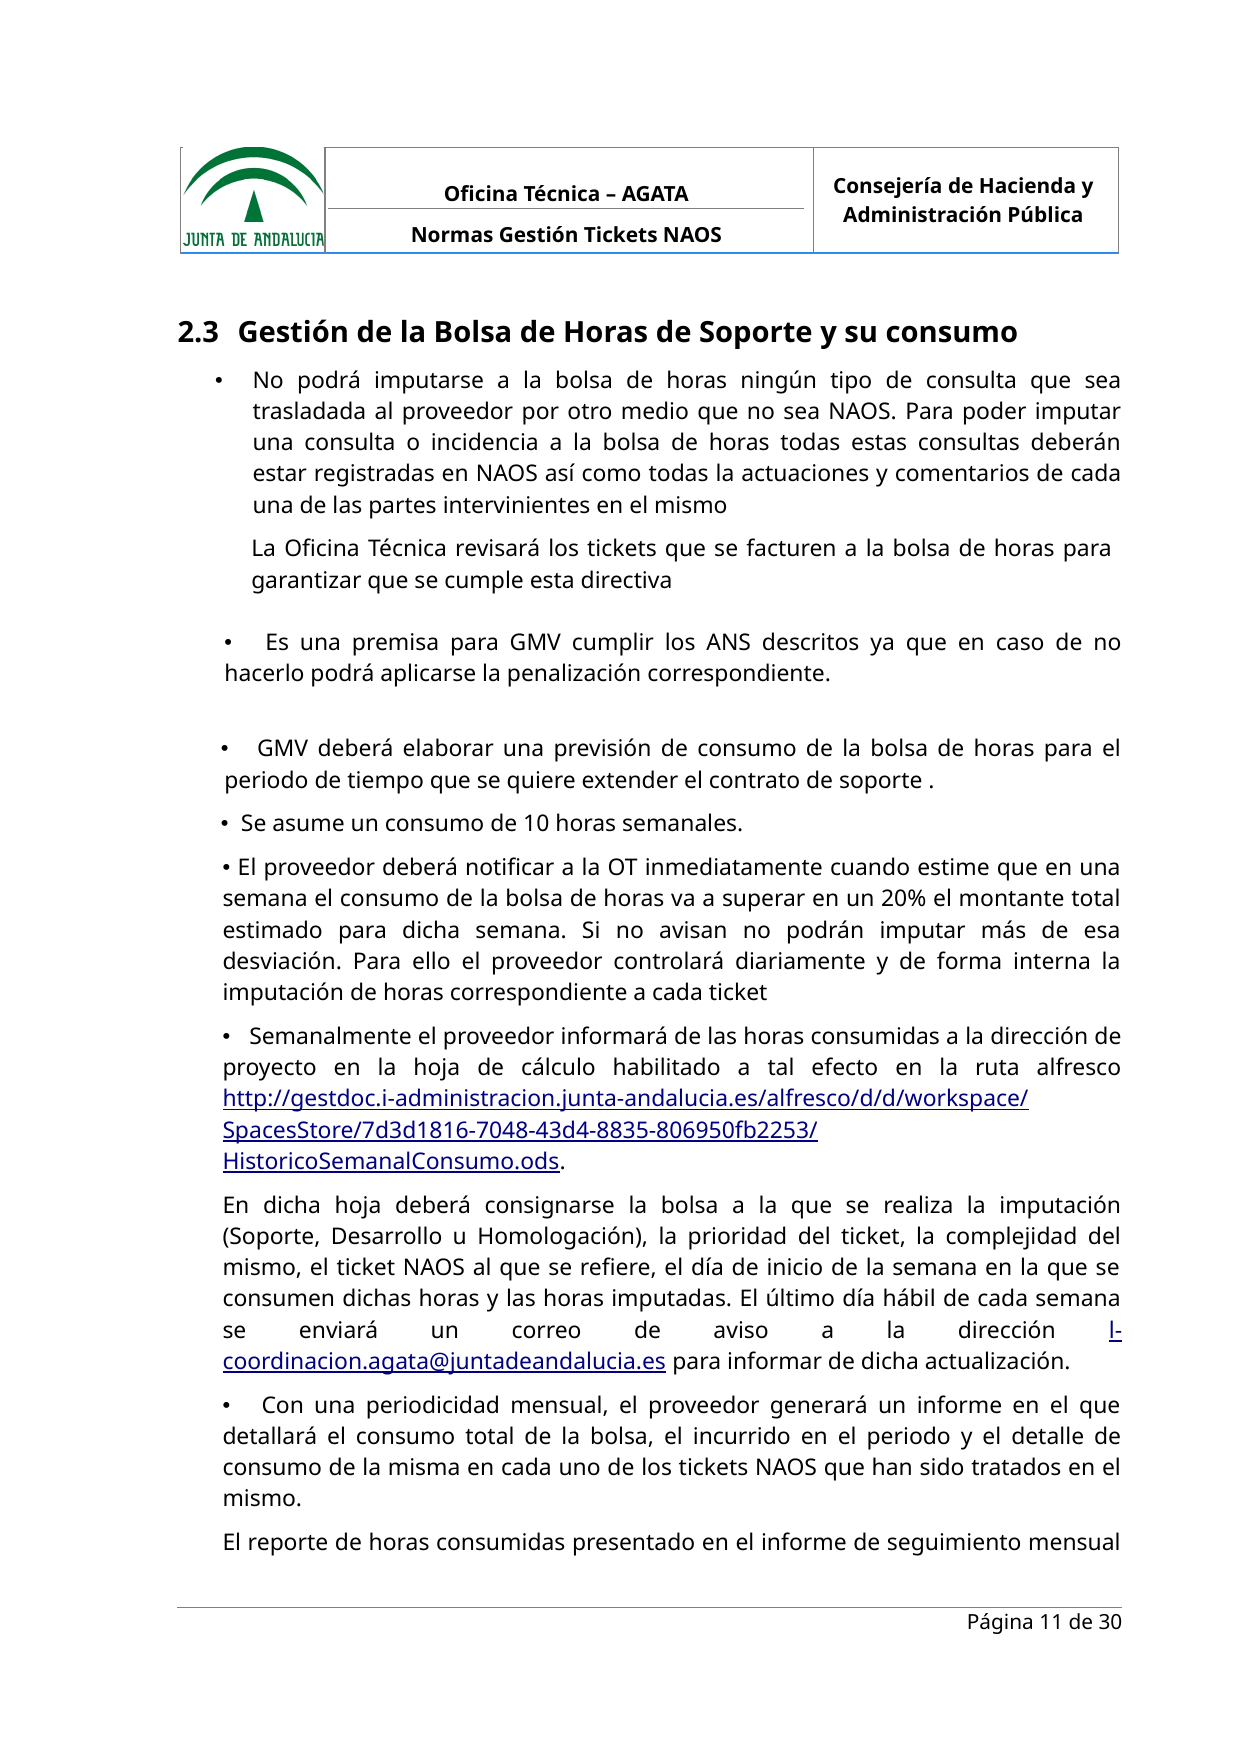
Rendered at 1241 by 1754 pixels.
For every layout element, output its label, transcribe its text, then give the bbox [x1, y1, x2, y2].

list Semanalmente el proveedor informará de las horas consumidas a la dirección de proyecto en la hoja de cálculo habilitado a tal efecto en la ruta alfresco http://gestdoc.i-administracion.junta-andalucia.es/alfresco/d/d/workspace/SpacesStore/7d3d1816-7048-43d4-8835-806950fb2253/HistoricoSemanalConsumo.ods. [222, 1020, 1122, 1176]
list En dicha hoja deberá consignarse la bolsa a la que se realiza la imputación (Soporte, Desarrollo u Homologación), la prioridad del ticket, la complejidad del mismo, el ticket NAOS al que se refiere, el día de inicio de la semana en la que se consumen dichas horas y las horas imputadas. El último día hábil de cada semana se enviará un correo de aviso a la dirección l-coordinacion.agata@juntadeandalucia.es para informar de dicha actualización. [222, 1189, 1122, 1376]
list El reporte de horas consumidas presentado en el informe de seguimiento mensual [222, 1526, 1122, 1557]
list Es una premisa para GMV cumplir los ANS descritos ya que en caso de no hacerlo podrá aplicarse la penalización correspondiente. [224, 626, 1122, 689]
list Se asume un consumo de 10 horas semanales. [221, 807, 1122, 839]
list La Oficina Técnica revisará los tickets que se facturen a la bolsa de horas para garantizar que se cumple esta directiva [177, 532, 1122, 595]
list GMV deberá elaborar una previsión de consumo de la bolsa de horas para el periodo de tiempo que se quiere extender el contrato de soporte . [221, 732, 1122, 795]
list El proveedor deberá notificar a la OT inmediatamente cuando estime que en una semana el consumo de la bolsa de horas va a superar en un 20% el montante total estimado para dicha semana. Si no avisan no podrán imputar más de esa desviación. Para ello el proveedor controlará diariamente y de forma interna la imputación de horas correspondiente a cada ticket [222, 851, 1122, 1007]
list No podrá imputarse a la bolsa de horas ningún tipo de consulta que sea trasladada al proveedor por otro medio que no sea NAOS. Para poder imputar una consulta o incidencia a la bolsa de horas todas estas consultas deberán estar registradas en NAOS así como todas la actuaciones y comentarios de cada una de las partes intervinientes en el mismo [215, 364, 1122, 520]
picture [183, 147, 324, 246]
subtitle Gestión de la Bolsa de Horas de Soporte y su consumo [177, 311, 1122, 351]
list Con una periodicidad mensual, el proveedor generará un informe en el que detallará el consumo total de la bolsa, el incurrido en el periodo y el detalle de consumo de la misma en cada uno de los tickets NAOS que han sido tratados en el mismo. [222, 1389, 1122, 1514]
